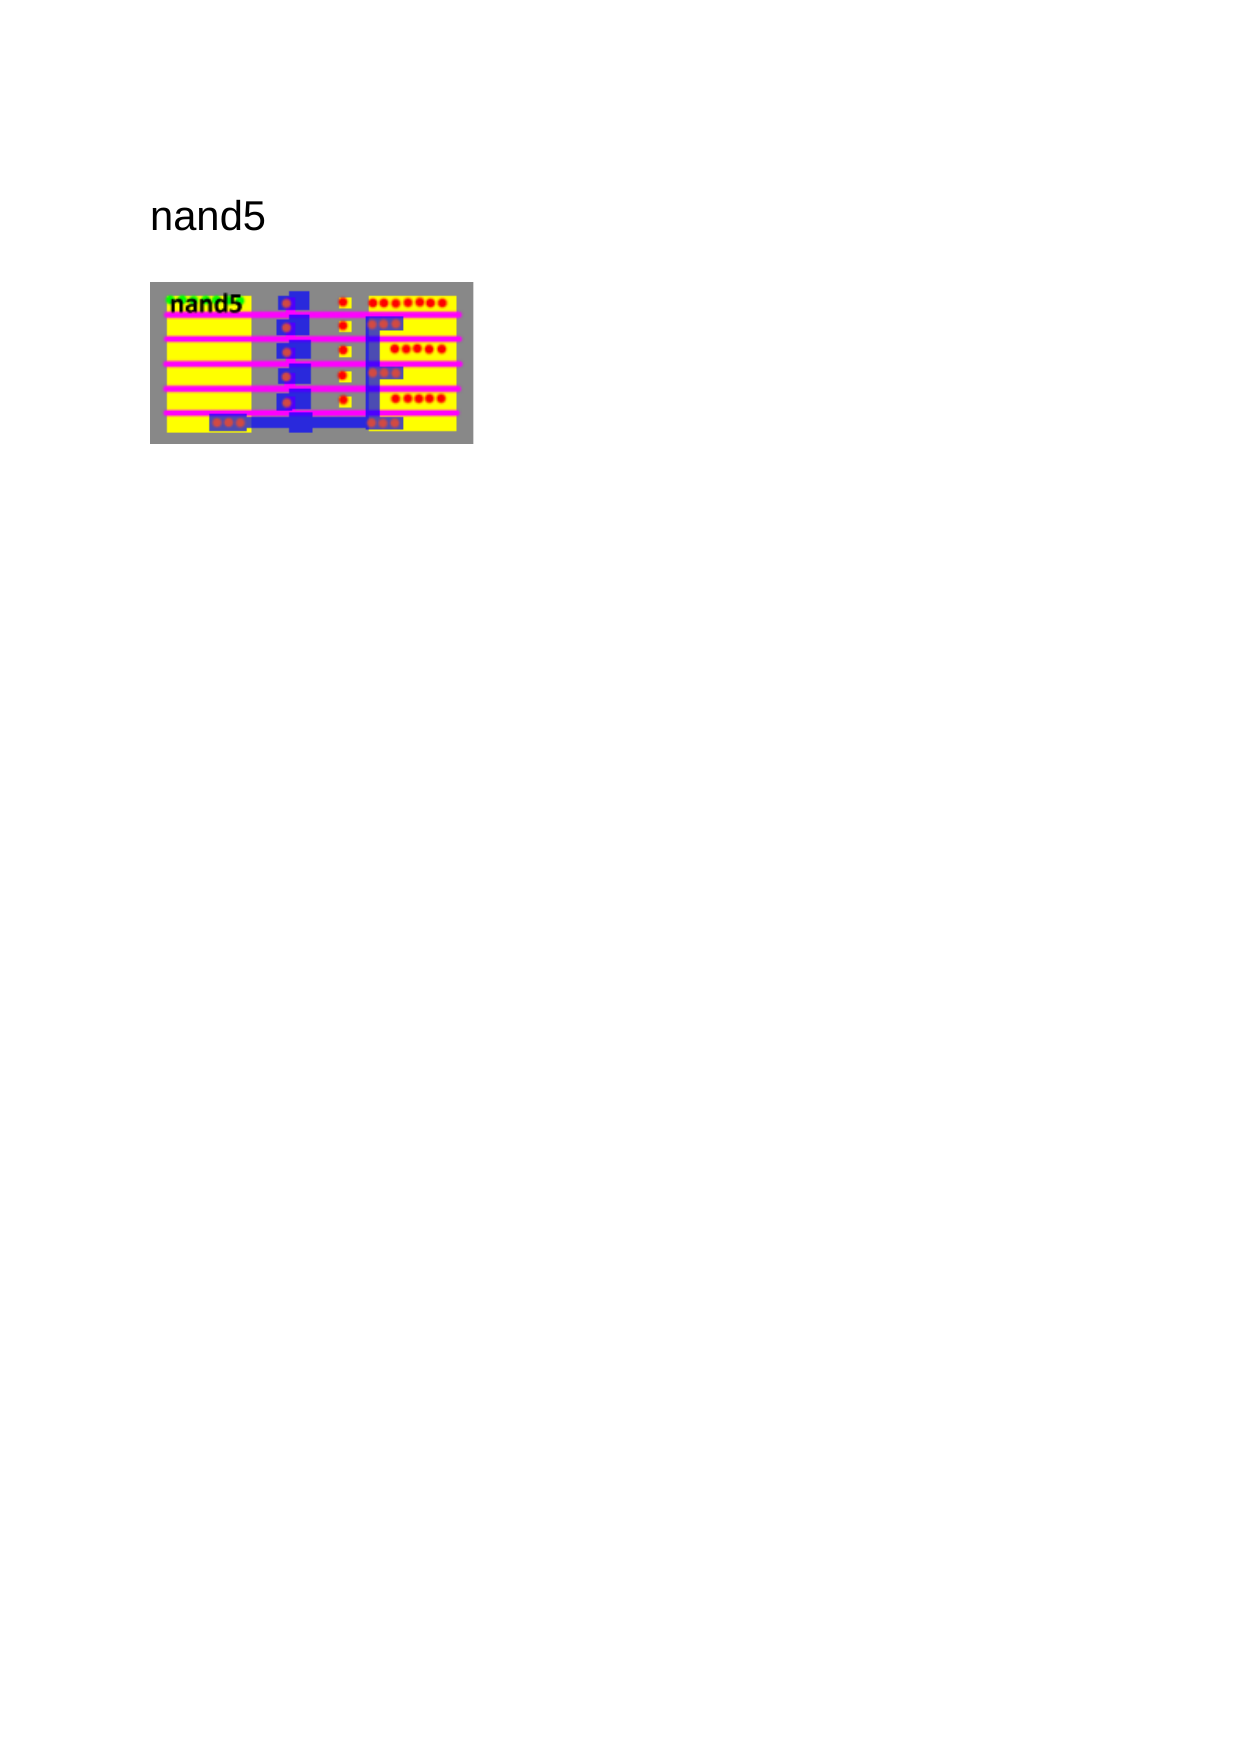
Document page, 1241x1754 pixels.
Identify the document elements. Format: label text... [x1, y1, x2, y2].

picture [150, 282, 474, 444]
subtitle nand5 [150, 192, 1090, 239]
